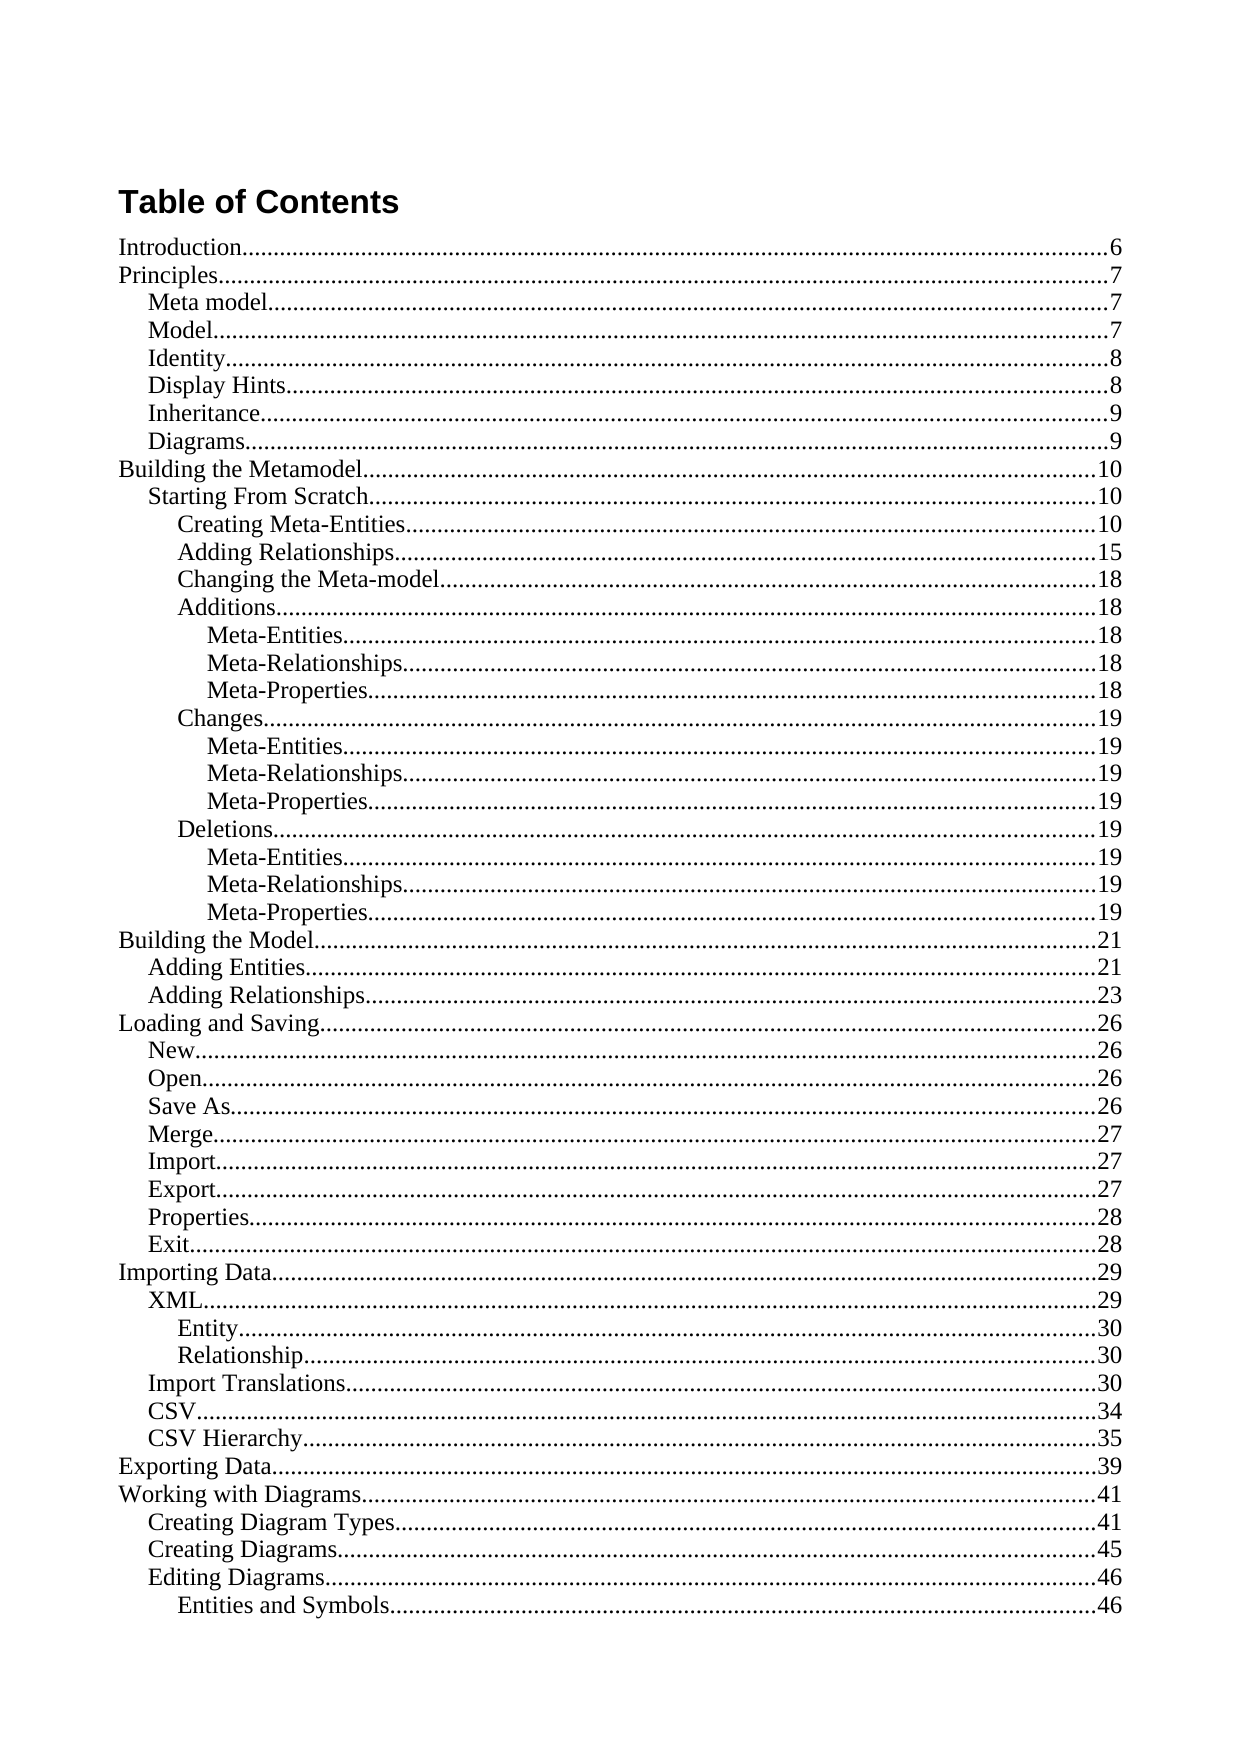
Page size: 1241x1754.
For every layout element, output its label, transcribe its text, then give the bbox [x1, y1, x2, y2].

text Meta-Entities 19 [207, 732, 1122, 759]
text Open 26 [148, 1064, 1122, 1092]
text Meta-Properties 18 [207, 676, 1122, 704]
text Import Translations 30 [148, 1369, 1122, 1397]
text Adding Relationships 15 [177, 538, 1122, 566]
text Working with Diagrams 41 [118, 1480, 1122, 1508]
text Meta-Properties 19 [207, 898, 1122, 926]
text Changes 19 [177, 704, 1122, 732]
text Meta model 7 [148, 288, 1122, 316]
text XML 29 [148, 1286, 1122, 1314]
text Exit 28 [148, 1231, 1122, 1258]
text Meta-Relationships 19 [207, 870, 1122, 898]
text Adding Entities 21 [148, 953, 1122, 981]
subtitle Table of Contents [118, 183, 1122, 221]
text Relationship 30 [177, 1341, 1122, 1369]
text Meta-Entities 19 [207, 843, 1122, 870]
text Meta-Relationships 18 [207, 649, 1122, 676]
text New 26 [148, 1037, 1122, 1064]
text CSV 34 [148, 1397, 1122, 1424]
text Model 7 [148, 316, 1122, 344]
text Changing the Meta-model 18 [177, 566, 1122, 593]
text Properties 28 [148, 1203, 1122, 1231]
text Creating Meta-Entities 10 [177, 510, 1122, 538]
text Display Hints 8 [148, 372, 1122, 399]
text Diagrams 9 [148, 427, 1122, 455]
text Editing Diagrams 46 [148, 1563, 1122, 1591]
text Loading and Saving 26 [118, 1009, 1122, 1037]
text Introduction 6 [118, 233, 1122, 261]
text Deletions 19 [177, 815, 1122, 843]
text Starting From Scratch 10 [148, 482, 1122, 510]
text Import 27 [148, 1147, 1122, 1175]
text Principles 7 [118, 261, 1122, 288]
text Creating Diagrams 45 [148, 1535, 1122, 1563]
text Creating Diagram Types 41 [148, 1508, 1122, 1535]
text Entities and Symbols 46 [177, 1591, 1122, 1618]
text Identity 8 [148, 344, 1122, 372]
text Meta-Properties 19 [207, 787, 1122, 815]
text Save As 26 [148, 1092, 1122, 1120]
text Entity 30 [177, 1314, 1122, 1341]
text Inheritance 9 [148, 399, 1122, 427]
text Exporting Data 39 [118, 1452, 1122, 1480]
text Export 27 [148, 1175, 1122, 1203]
text Additions 18 [177, 593, 1122, 621]
text Meta-Entities 18 [207, 621, 1122, 649]
text Building the Model 21 [118, 926, 1122, 953]
text Building the Metamodel 10 [118, 455, 1122, 482]
text Merge 27 [148, 1120, 1122, 1147]
text CSV Hierarchy 35 [148, 1424, 1122, 1452]
text Meta-Relationships 19 [207, 759, 1122, 787]
text Importing Data 29 [118, 1258, 1122, 1286]
text Adding Relationships 23 [148, 981, 1122, 1009]
